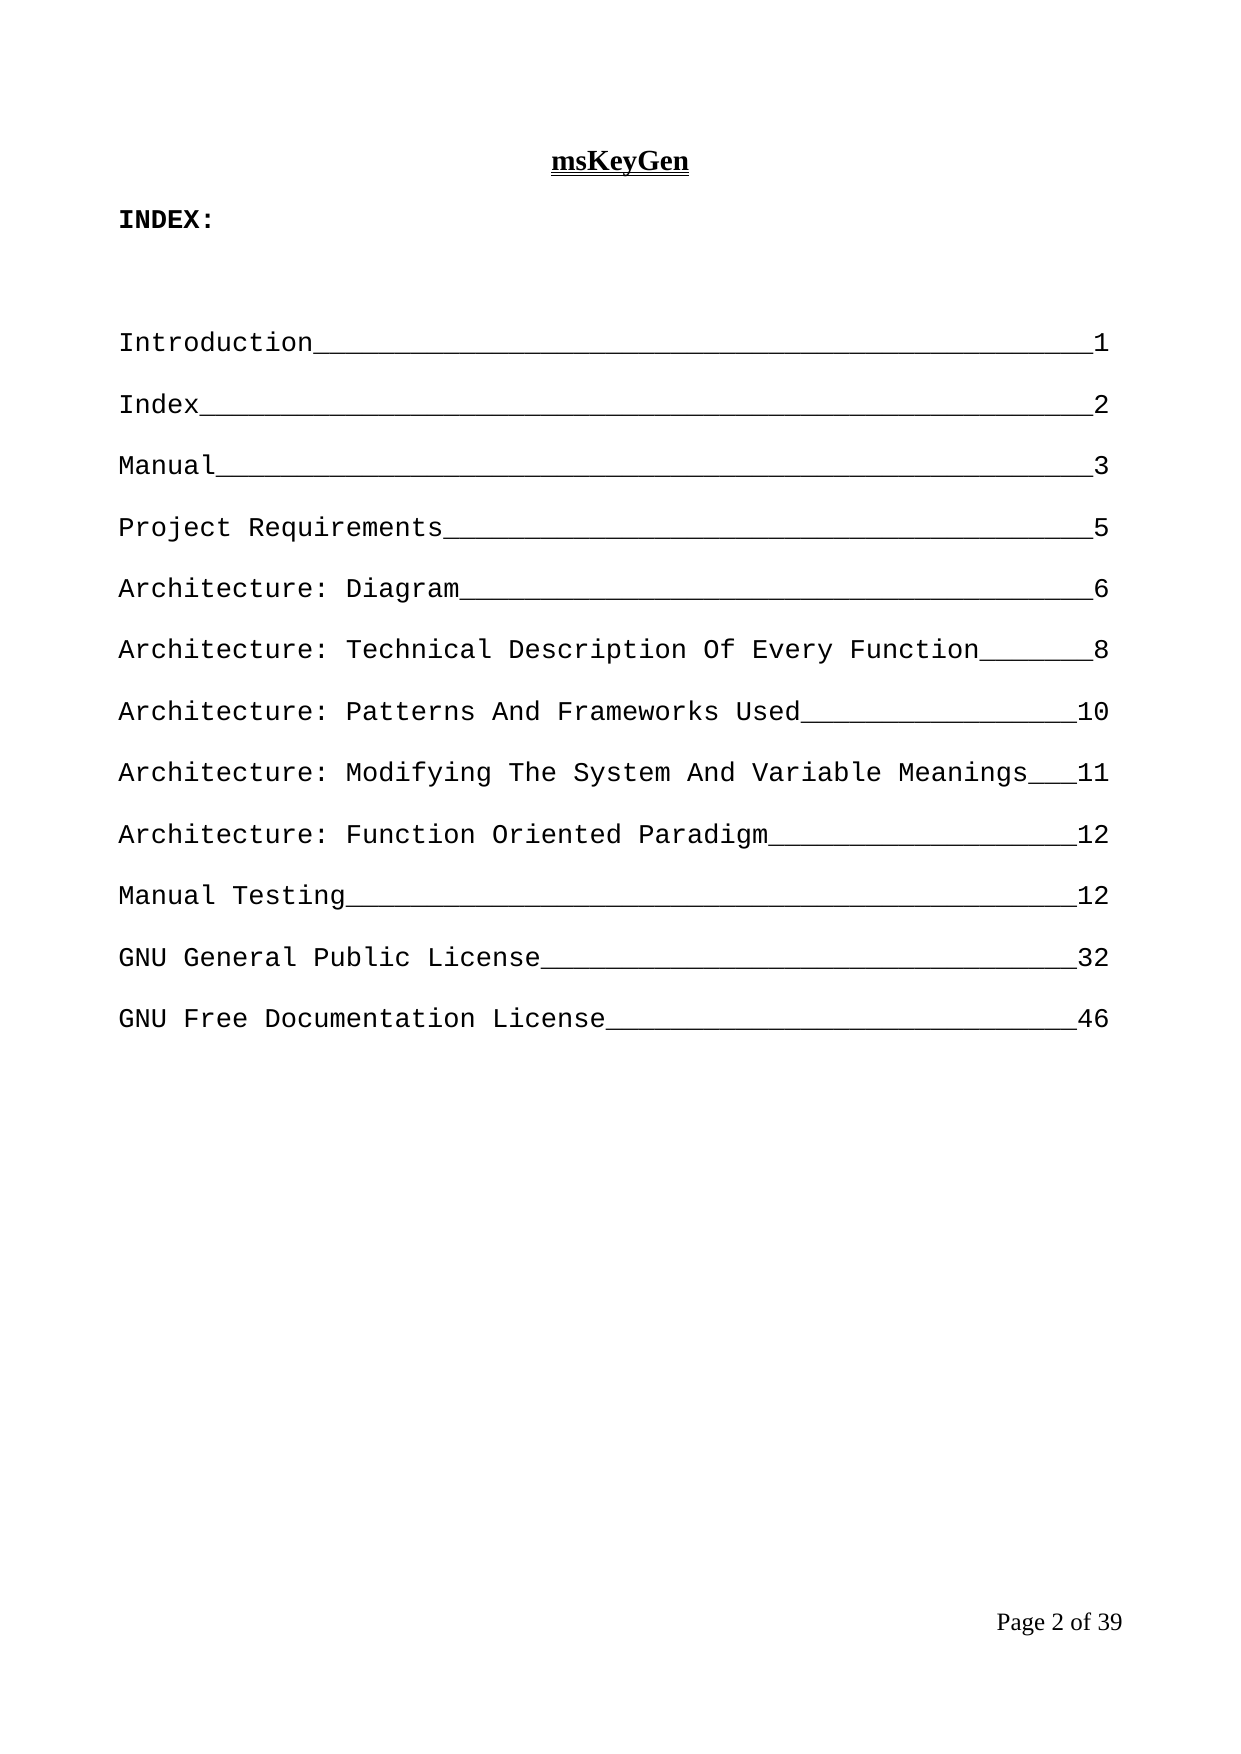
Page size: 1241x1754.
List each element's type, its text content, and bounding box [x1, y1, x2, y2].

text Architecture: Modifying The System And Variable Meanings___11 [118, 759, 1122, 790]
text GNU General Public License_________________________________32 [118, 944, 1122, 974]
text Architecture: Diagram_______________________________________6 [118, 575, 1122, 606]
text Manual Testing_____________________________________________12 [118, 882, 1122, 913]
text Manual______________________________________________________3 [118, 452, 1122, 483]
text Architecture: Function Oriented Paradigm___________________12 [118, 821, 1122, 851]
text Index_______________________________________________________2 [118, 391, 1122, 421]
text Architecture: Technical Description Of Every Function_______8 [118, 636, 1122, 667]
text INDEX: [118, 206, 1122, 237]
text Introduction________________________________________________1 [118, 329, 1122, 360]
text GNU Free Documentation License_____________________________46 [118, 1005, 1122, 1036]
text Architecture: Patterns And Frameworks Used_________________10 [118, 698, 1122, 728]
text Project Requirements________________________________________5 [118, 513, 1122, 544]
